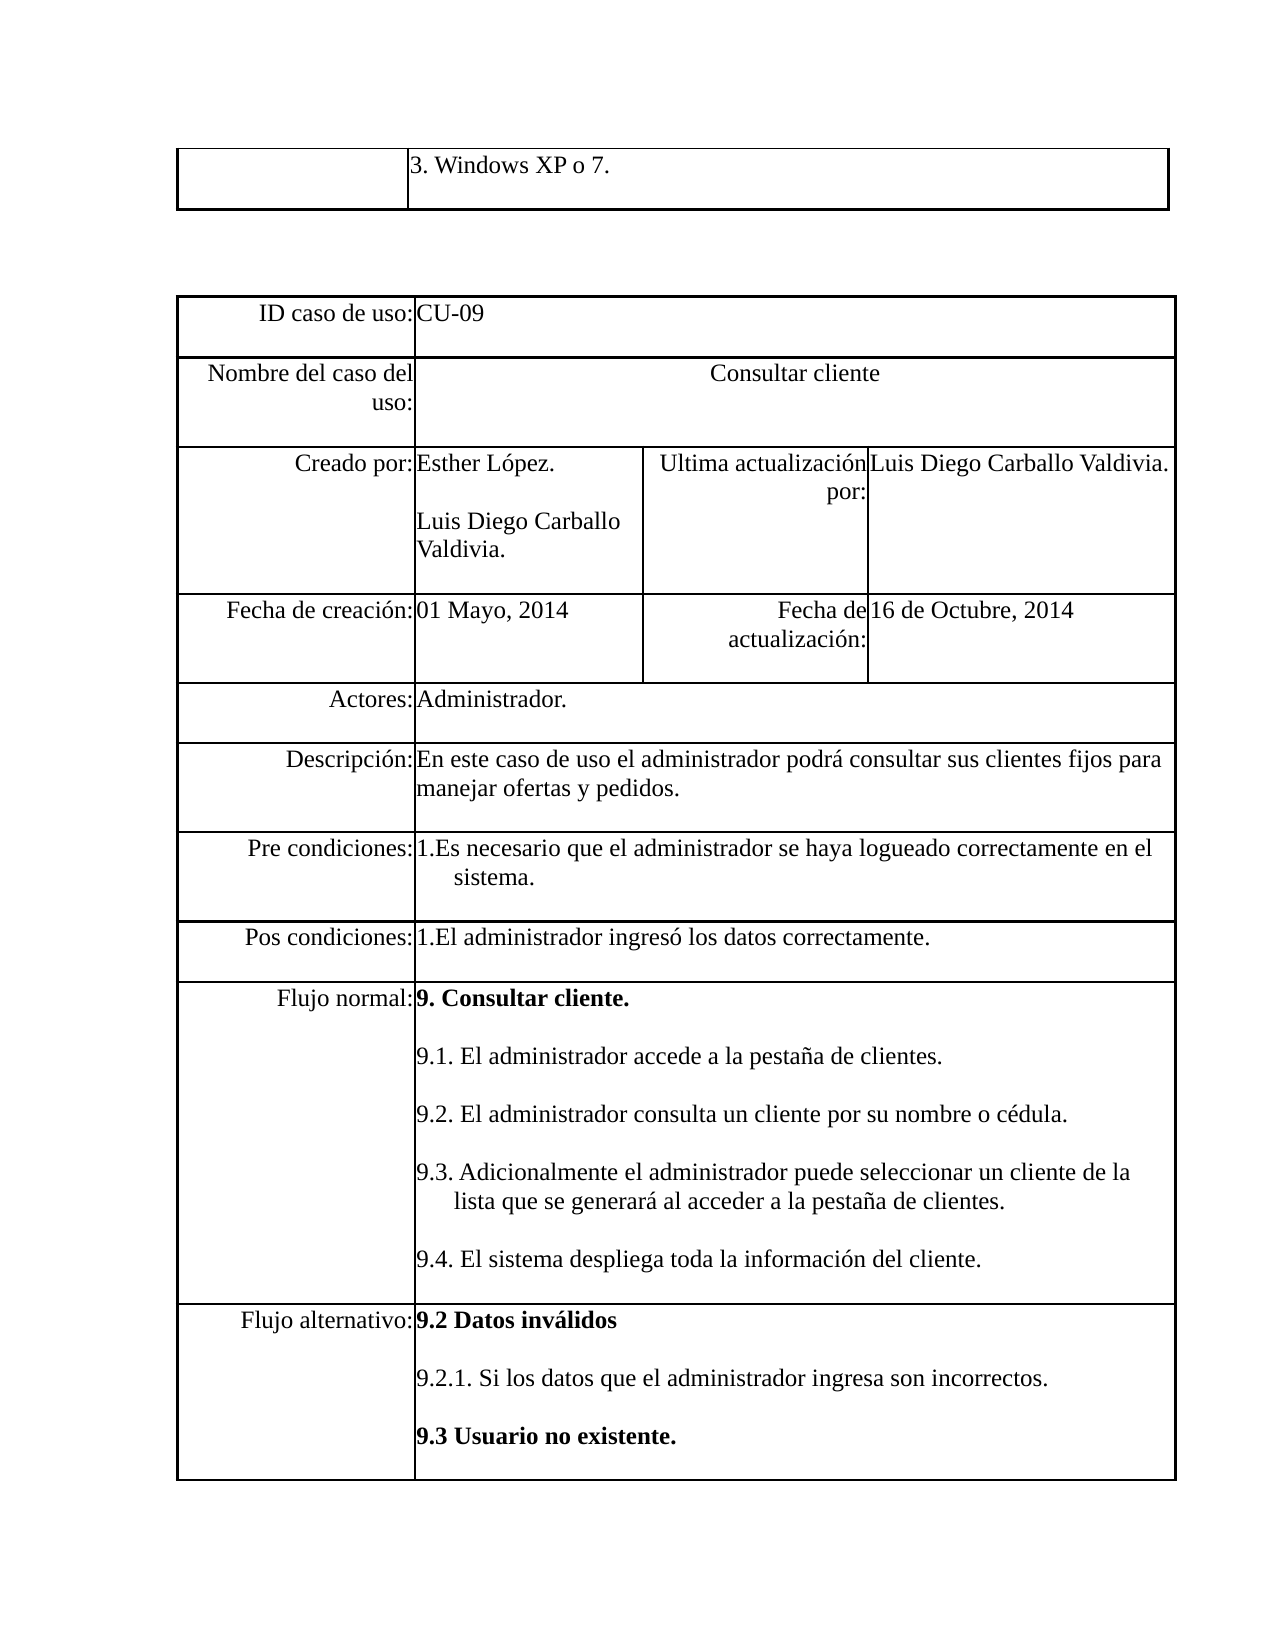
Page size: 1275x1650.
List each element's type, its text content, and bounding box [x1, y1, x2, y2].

table_cell 16 de Octubre, 2014 [869, 595, 1174, 682]
table_cell Esther López. Luis Diego Carballo Valdivia. [416, 448, 642, 593]
table_cell 1.El administrador ingresó los datos correctamente. [416, 923, 1174, 981]
table_cell Flujo normal: [179, 983, 414, 1303]
table_cell Pos condiciones: [179, 923, 414, 981]
table_header ID caso de uso: [179, 298, 414, 356]
table_cell Descripción: [179, 744, 414, 831]
table_cell [179, 149, 407, 208]
table_cell Actores: [179, 684, 414, 742]
table_cell 01 Mayo, 2014 [416, 595, 642, 682]
table_cell Nombre del caso del uso: [179, 359, 414, 446]
table_cell Flujo alternativo: [179, 1305, 414, 1479]
table_cell 1.Es necesario que el administrador se haya logueado correctamente en el sistema. [416, 833, 1174, 920]
table_cell Fecha de actualización: [644, 595, 867, 682]
table_cell Administrador. [416, 684, 1174, 742]
table_cell Consultar cliente [416, 359, 1174, 446]
table_cell Fecha de creación: [179, 595, 414, 682]
table_cell [1170, 148, 1175, 208]
table_cell 9.2 Datos inválidos 9.2.1. Si los datos que el administrador ingresa son incorrectos. 9.3 Usuario no existente. [416, 1305, 1174, 1479]
table_cell Creado por: [179, 448, 414, 593]
table_cell Ultima actualización por: [644, 448, 867, 593]
table_header CU-09 [416, 298, 1174, 356]
table_cell 9. Consultar cliente. 9.1. El administrador accede a la pestaña de clientes. 9.2. El administrador consulta un cliente por su nombre o cédula. 9.3. Adicionalmente el administrador puede seleccionar un cliente de la lista que se generará al acceder a la pestaña de clientes. 9.4. El sistema despliega toda la información del cliente. [416, 983, 1174, 1303]
table_cell En este caso de uso el administrador podrá consultar sus clientes fijos para manejar ofertas y pedidos. [416, 744, 1174, 831]
table_cell 3. Windows XP o 7. [409, 149, 1167, 208]
table_cell Luis Diego Carballo Valdivia. [869, 448, 1174, 593]
table_cell Pre condiciones: [179, 833, 414, 920]
